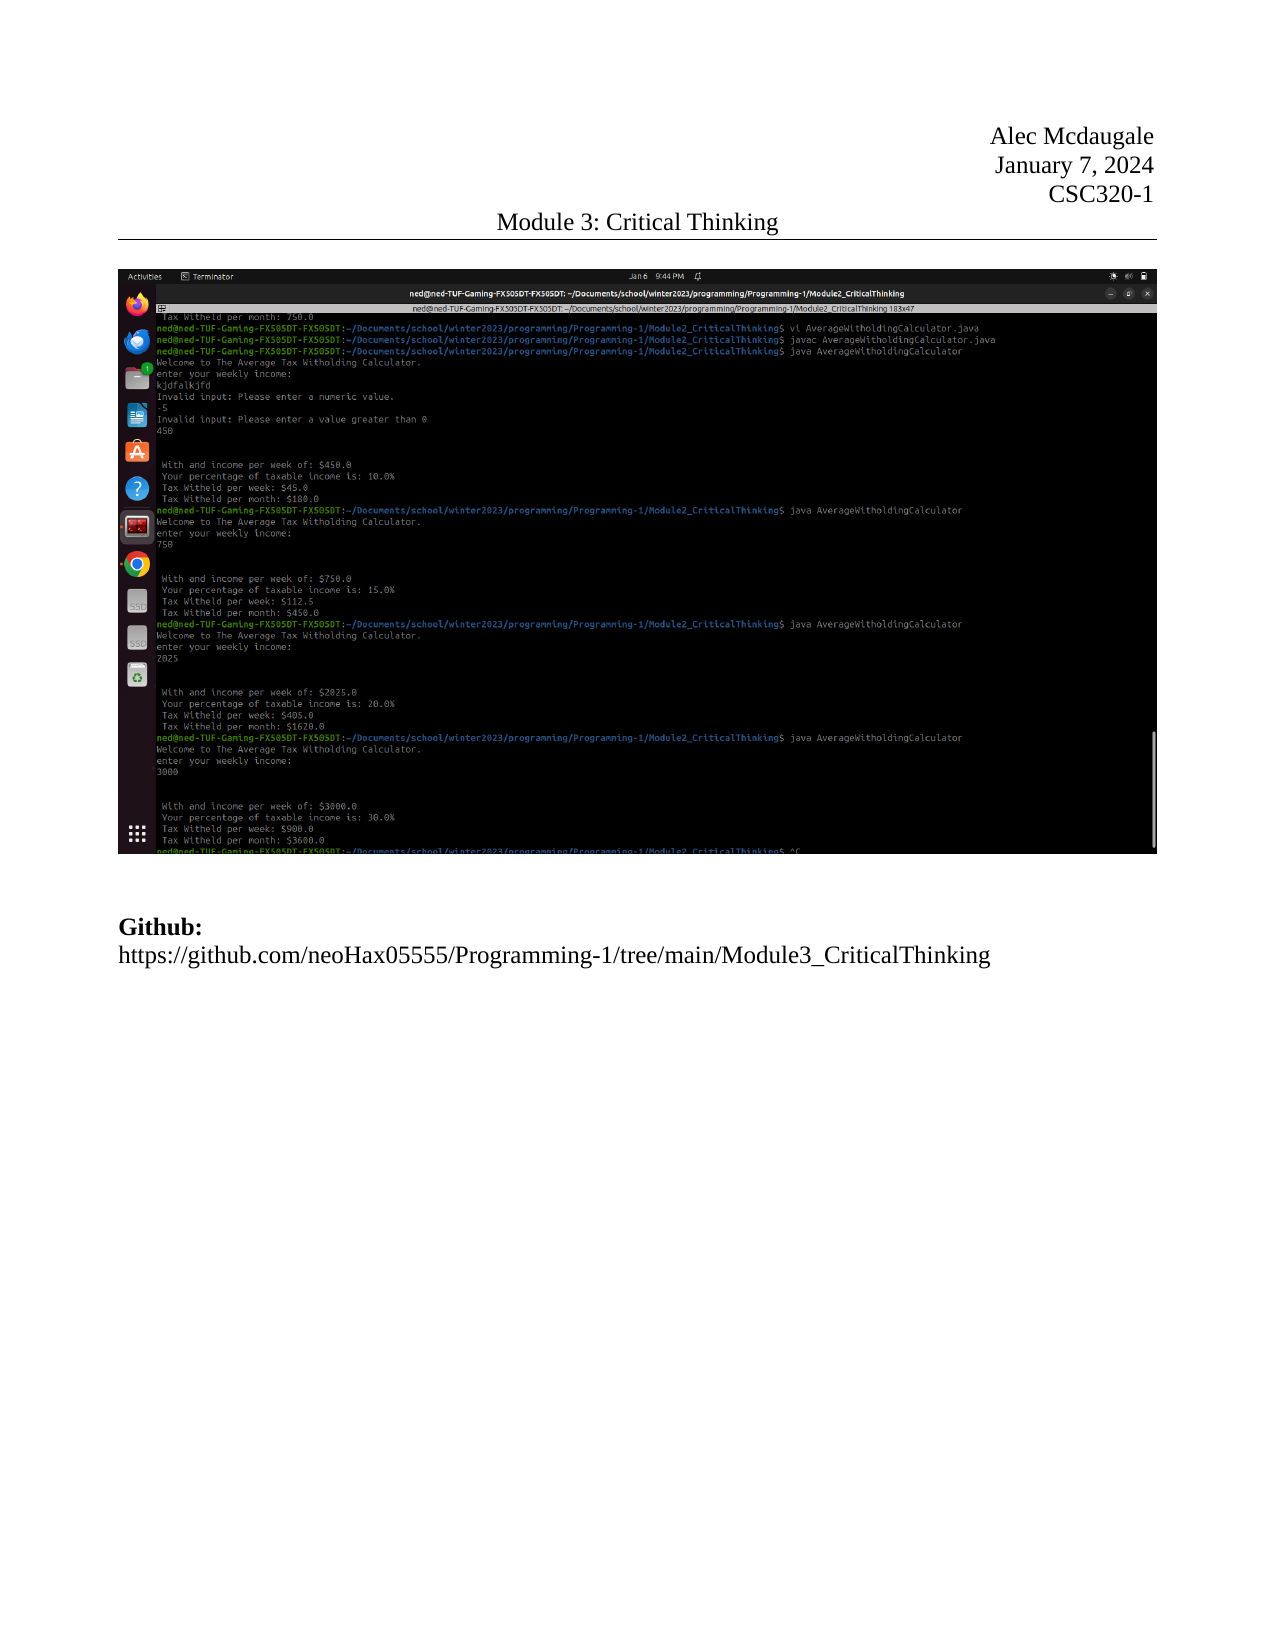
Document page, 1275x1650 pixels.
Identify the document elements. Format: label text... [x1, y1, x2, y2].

text https://github.com/neoHax05555/Programming-1/tree/main/Module3_CriticalThinking [118, 940, 1157, 969]
picture [118, 269, 1157, 854]
text Github: [118, 912, 1157, 940]
